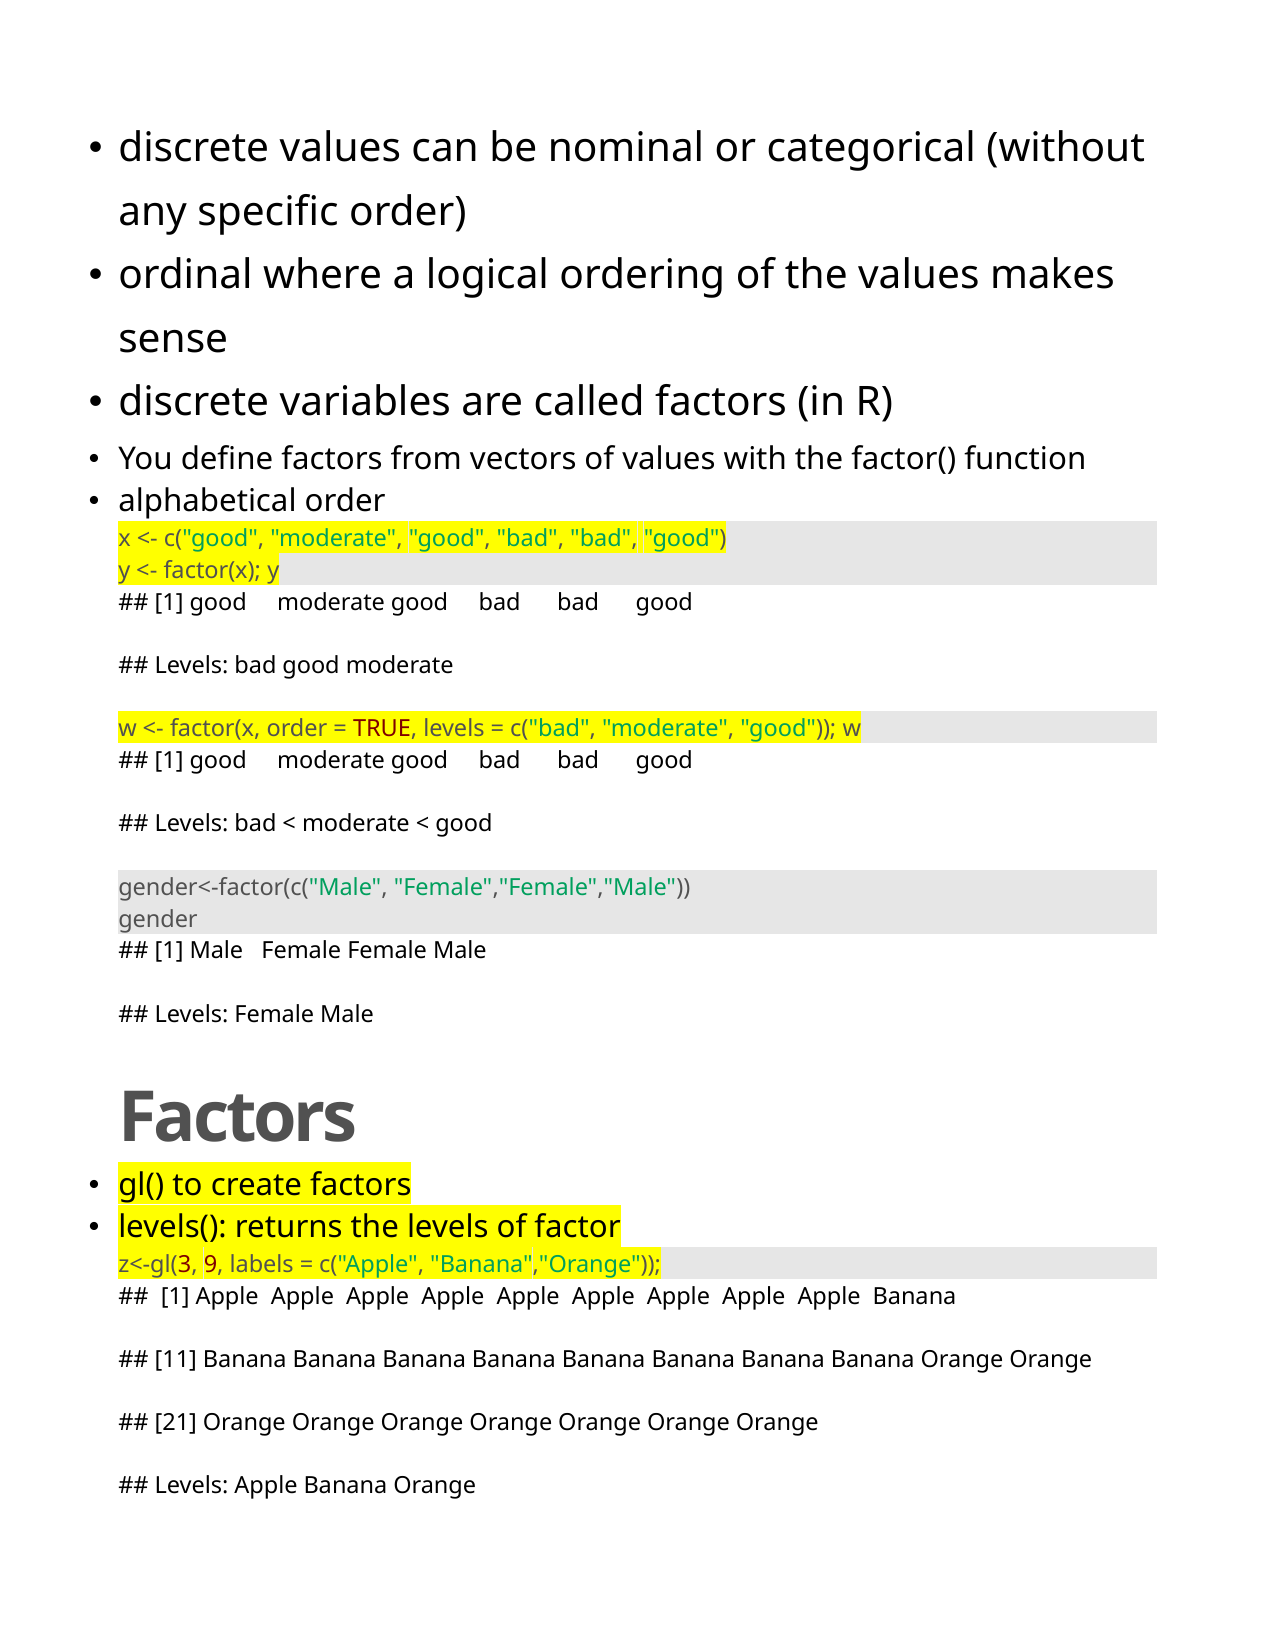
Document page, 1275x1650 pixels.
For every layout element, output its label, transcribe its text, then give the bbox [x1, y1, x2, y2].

subtitle Factors [118, 1060, 1157, 1162]
text ## [1] Male Female Female Male [118, 934, 1157, 966]
text x <- c("good", "moderate", "good", "bad", "bad", "good") [118, 521, 1157, 553]
text ## [1] good moderate good bad bad good [118, 743, 1157, 775]
text y <- factor(x); y [118, 553, 1157, 585]
text gender<-factor(c("Male", "Female","Female","Male")) [118, 870, 1157, 902]
text ## Levels: bad good moderate [118, 648, 1157, 680]
text gender [118, 902, 1157, 934]
text ## Levels: Apple Banana Orange [118, 1469, 1157, 1501]
text ## Levels: Female Male [118, 997, 1157, 1029]
text ## [1] Apple Apple Apple Apple Apple Apple Apple Apple Apple Banana [118, 1279, 1157, 1311]
text ## [11] Banana Banana Banana Banana Banana Banana Banana Banana Orange Orange [118, 1342, 1157, 1374]
list discrete values can be nominal or categorical (without any specific order) [118, 118, 1157, 237]
list You define factors from vectors of values with the factor() function [118, 436, 1157, 478]
list alphabetical order [118, 478, 1157, 521]
list ordinal where a logical ordering of the values makes sense [118, 245, 1157, 364]
text z<-gl(3, 9, labels = c("Apple", "Banana","Orange")); [118, 1247, 1157, 1279]
text ## [21] Orange Orange Orange Orange Orange Orange Orange [118, 1406, 1157, 1437]
text ## Levels: bad < moderate < good [118, 807, 1157, 839]
list discrete variables are called factors (in R) [118, 372, 1157, 428]
text w <- factor(x, order = TRUE, levels = c("bad", "moderate", "good")); w [118, 711, 1157, 743]
list gl() to create factors [118, 1162, 1157, 1204]
text ## [1] good moderate good bad bad good [118, 585, 1157, 617]
list levels(): returns the levels of factor [118, 1204, 1157, 1247]
